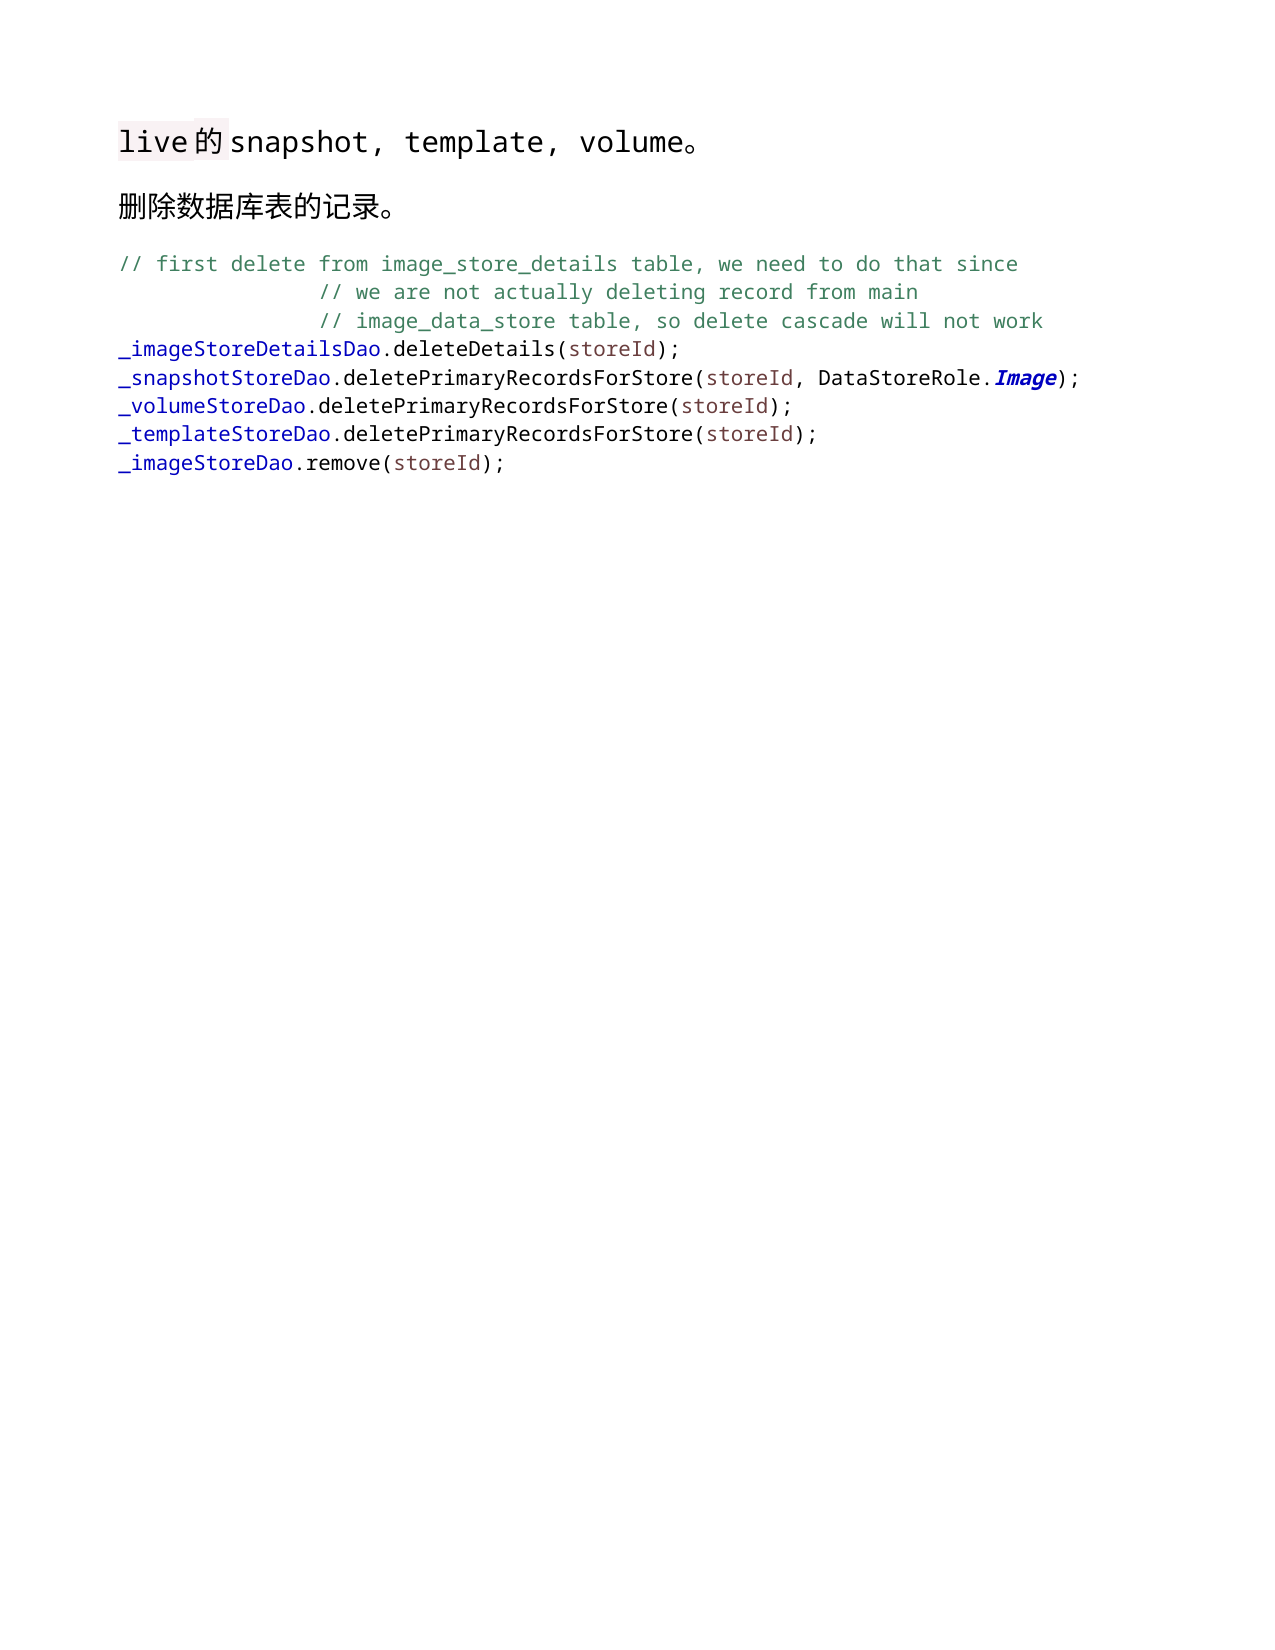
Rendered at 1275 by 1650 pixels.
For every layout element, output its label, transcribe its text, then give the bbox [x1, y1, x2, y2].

text _imageStoreDao.remove(storeId); [118, 448, 1157, 476]
text _snapshotStoreDao.deletePrimaryRecordsForStore(storeId, DataStoreRole.Image); [118, 363, 1157, 391]
text // image_data_store table, so delete cascade will not work [118, 306, 1157, 334]
text _imageStoreDetailsDao.deleteDetails(storeId); [118, 334, 1157, 363]
text // first delete from image_store_details table, we need to do that since [118, 249, 1157, 277]
text 删除数据库表的记录。 [118, 183, 1157, 226]
text live的snapshot, template, volume。 [118, 118, 1157, 161]
text _templateStoreDao.deletePrimaryRecordsForStore(storeId); [118, 419, 1157, 448]
text _volumeStoreDao.deletePrimaryRecordsForStore(storeId); [118, 391, 1157, 419]
text // we are not actually deleting record from main [118, 277, 1157, 306]
